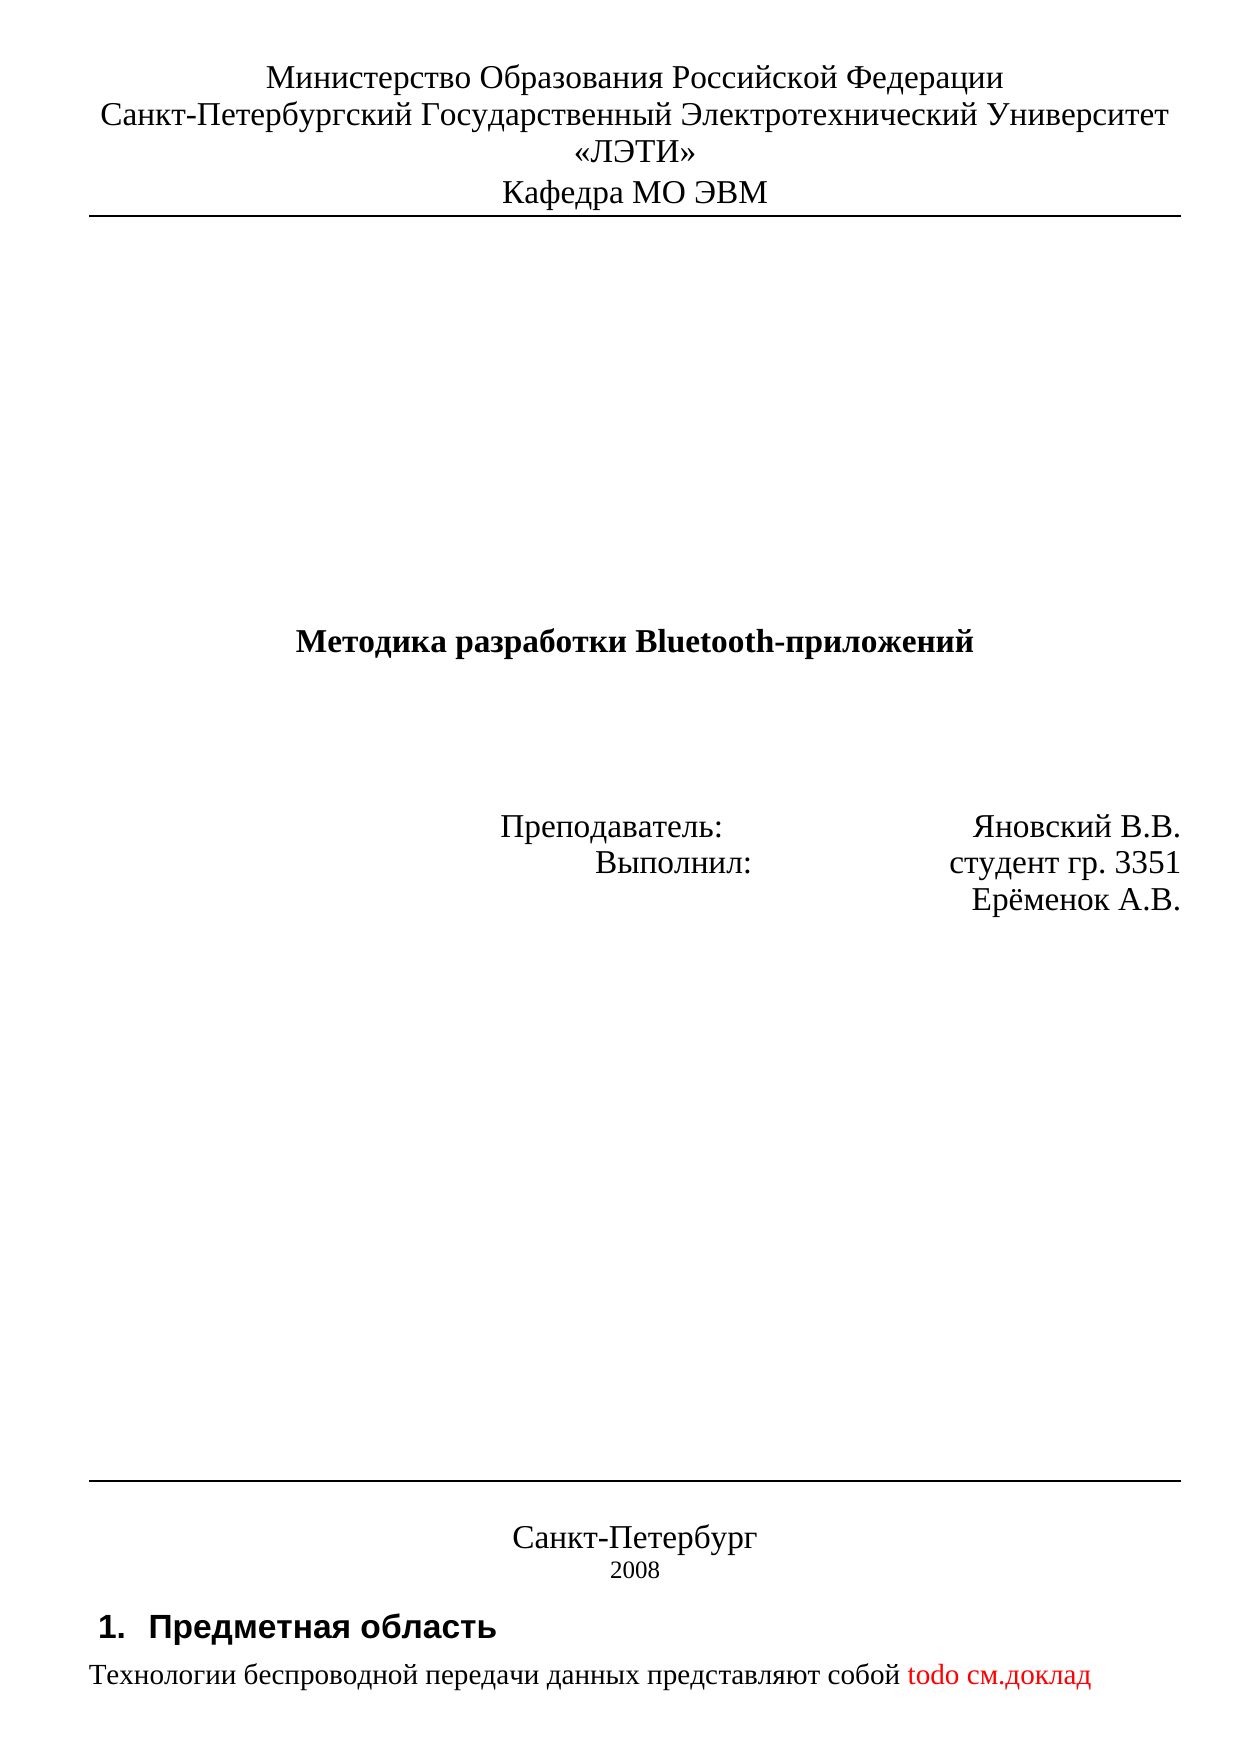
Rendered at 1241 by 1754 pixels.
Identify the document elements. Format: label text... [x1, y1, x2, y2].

text Министерство Образования Российской Федерации [88, 59, 1181, 96]
text Технологии беспроводной передачи данных представляют собой todo см.доклад [88, 1658, 1181, 1691]
text Кафедра МО ЭВМ [88, 170, 1181, 217]
text Выполнил: студент гр. 3351 [88, 844, 1181, 881]
text Преподаватель: Яновский В.В. [88, 807, 1181, 844]
text Методика разработки Bluetooth-приложений [88, 623, 1181, 660]
text Ерёменок А.В. [88, 881, 1181, 918]
subtitle Предметная область [88, 1608, 1181, 1646]
text Санкт-Петербургский Государственный Электротехнический Университет «ЛЭТИ» [88, 96, 1181, 170]
text Санкт-Петербург [88, 1519, 1181, 1556]
text 2008 [88, 1556, 1181, 1583]
